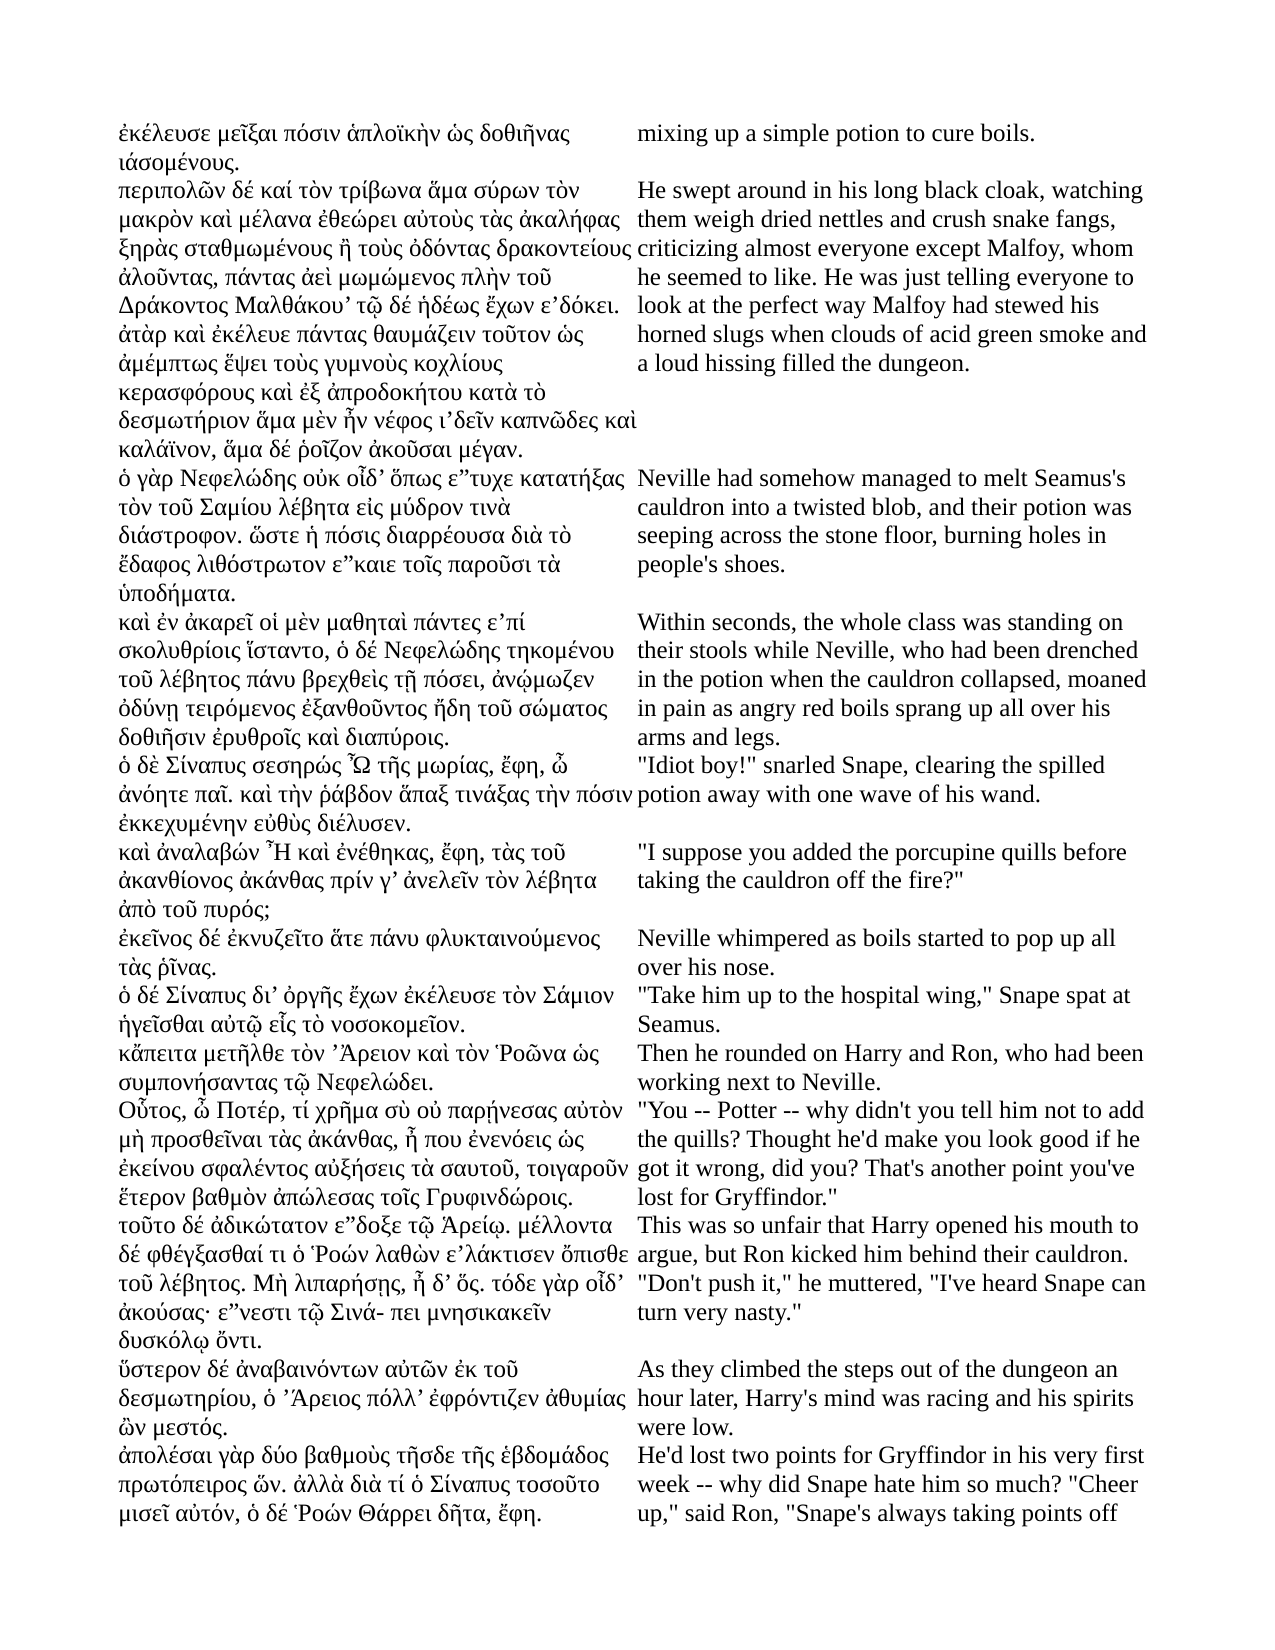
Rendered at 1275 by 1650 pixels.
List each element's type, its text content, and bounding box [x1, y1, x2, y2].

table_cell "Idiot boy!" snarled Snape, clearing the spilled potion away with one wave of his wand. [637, 751, 1157, 837]
table_cell Then he rounded on Harry and Ron, who had been working next to Neville. [637, 1038, 1157, 1096]
table_cell mixing up a simple potion to cure boils. [637, 118, 1157, 176]
table_cell κἄπειτα μετῆλθε τὸν ’Ἀρειον καὶ τὸν Ῥοῶνα ὡς συμπονήσαντας τῷ Νεφελώδει. [118, 1038, 637, 1096]
table_cell As they climbed the steps out of the dungeon an hour later, Harry's mind was racing and his spirits were low. [637, 1354, 1157, 1441]
table_cell "Take him up to the hospital wing," Snape spat at Seamus. [637, 981, 1157, 1038]
table_cell ὕστερον δέ ἀναβαινόντων αὐτῶν ἐκ τοῦ δεσμωτηρίου, ὁ ’Άρειος πόλλ’ ἐφρόντιζεν ἀθυμίας ὢν μεστός. [118, 1354, 637, 1441]
table_cell Neville had somehow managed to melt Seamus's cauldron into a twisted blob, and their potion was seeping across the stone floor, burning holes in people's shoes. [637, 463, 1157, 607]
table_cell "I suppose you added the porcupine quills before taking the cauldron off the fire?" [637, 837, 1157, 923]
table_cell This was so unfair that Harry opened his mouth to argue, but Ron kicked him behind their cauldron. "Don't push it," he muttered, "I've heard Snape can turn very nasty." [637, 1211, 1157, 1354]
table_cell ὁ δὲ Σίναπυς σεσηρώς Ὦ τῆς μωρίας, ἔφη, ὦ ἀνόητε παῖ. καὶ τὴν ῥάβδον ἅπαξ τινάξας τὴν πόσιν ἐκκεχυμένην εὐθὺς διέλυσεν. [118, 751, 637, 837]
table_cell ἐκεῖνος δέ ἐκνυζεῖτο ἅτε πάνυ φλυκταινούμενος τὰς ῥῖνας. [118, 923, 637, 981]
table_cell τοῦτο δέ ἀδικώτατον ε”δοξε τῷ Ἁρείῳ. μέλλοντα δέ φθέγξασθαί τι ὁ Ῥοών λαθὼν ε’λάκτισεν ὄπισθε τοῦ λέβητος. Μὴ λιπαρήσῃς, ἦ δ’ ὅς. τόδε γὰρ οἶδ’ ἀκούσας· ε”νεστι τῷ Σινά- πει μνησικακεῖν δυσκόλῳ ὄντι. [118, 1211, 637, 1354]
table_cell ἀπολέσαι γὰρ δύο βαθμοὺς τῆσδε τῆς ἑβδομάδος πρωτόπειρος ὥν. ἀλλὰ διὰ τί ὁ Σίναπυς τοσοῦτο μισεῖ αὐτόν, ὁ δέ Ῥοών Θάρρει δῆτα, ἔφη. [118, 1441, 637, 1527]
table_cell περιπολῶν δέ καί τὸν τρίβωνα ἅμα σύρων τὸν μακρὸν καὶ μέλανα ἐθεώρει αὐτοὺς τὰς ἀκαλήφας ξηρὰς σταθμωμένους ἢ τοὺς ὀδόντας δρακοντείους ἀλοῦντας, πάντας ἀεὶ μωμώμενος πλὴν τοῦ Δράκοντος Μαλθάκου’ τῷ δέ ἡδέως ἔχων ε’δόκει. ἀτὰρ καὶ ἐκέλευε πάντας θαυμάζειν τοῦτον ὡς ἀμέμπτως ἕψει τοὺς γυμνοὺς κοχλίους κερασφόρους καὶ ἐξ ἀπροδοκήτου κατὰ τὸ δεσμωτήριον ἅμα μὲν ἦν νέφος ι’δεῖν καπνῶδες καὶ καλάϊνον, ἅμα δέ ῥοῖζον ἀκοῦσαι μέγαν. [118, 176, 637, 463]
table_cell ὁ γὰρ Νεφελώδης οὐκ οἶδ’ ὅπως ε”τυχε κατατήξας τὸν τοῦ Σαμίου λέβητα εἰς μύδρον τινὰ διάστροφον. ὥστε ἡ πόσις διαρρέουσα διὰ τὸ ἔδαφος λιθόστρωτον ε”καιε τοῖς παροῦσι τὰ ὑποδήματα. [118, 463, 637, 607]
table_cell Neville whimpered as boils started to pop up all over his nose. [637, 923, 1157, 981]
table_cell καὶ ἐν ἀκαρεῖ οἱ μὲν μαθηταὶ πάντες ε’πί σκολυθρίοις ἵσταντο, ὁ δέ Νεφελώδης τηκομένου τοῦ λέβητος πάνυ βρεχθεὶς τῇ πόσει, ἀνῴμωζεν ὀδύνῃ τειρόμενος ἐξανθοῦντος ἤδη τοῦ σώματος δοθιῆσιν ἐρυθροῖς καὶ διαπύροις. [118, 607, 637, 751]
table_cell "You -- Potter -- why didn't you tell him not to add the quills? Thought he'd make you look good if he got it wrong, did you? That's another point you've lost for Gryffindor." [637, 1096, 1157, 1211]
table_cell He'd lost two points for Gryffindor in his very first week -- why did Snape hate him so much? "Cheer up," said Ron, "Snape's always taking points off [637, 1441, 1157, 1527]
table_cell ὁ δέ Σίναπυς δι’ ὀργῆς ἔχων ἐκέλευσε τὸν Σάμιον ἡγεῖσθαι αὐτῷ εἷς τὸ νοσοκομεῖον. [118, 981, 637, 1038]
table_cell Within seconds, the whole class was standing on their stools while Neville, who had been drenched in the potion when the cauldron collapsed, moaned in pain as angry red boils sprang up all over his arms and legs. [637, 607, 1157, 751]
table_cell ἐκέλευσε μεῖξαι πόσιν ἁπλοϊκὴν ὡς δοθιῆνας ιάσομένους. [118, 118, 637, 176]
table_cell Οὗτος, ὦ Ποτέρ, τί χρῆμα σὺ οὐ παρῄνεσας αὐτὸν μὴ προσθεῖναι τὰς ἀκάνθας, ἦ που ἐνενόεις ὡς ἐκείνου σφαλέντος αὐξήσεις τὰ σαυτοῦ, τοιγαροῦν ἕτερον βαθμὸν ἀπώλεσας τοῖς Γρυφινδώροις. [118, 1096, 637, 1211]
table_cell He swept around in his long black cloak, watching them weigh dried nettles and crush snake fangs, criticizing almost everyone except Malfoy, whom he seemed to like. He was just telling everyone to look at the perfect way Malfoy had stewed his horned slugs when clouds of acid green smoke and a loud hissing filled the dungeon. [637, 176, 1157, 463]
table_cell καὶ ἀναλαβών Ἦ καὶ ἐνέθηκας, ἔφη, τὰς τοῦ ἀκανθίονος ἀκάνθας πρίν γ’ ἀνελεῖν τὸν λέβητα ἀπὸ τοῦ πυρός; [118, 837, 637, 923]
